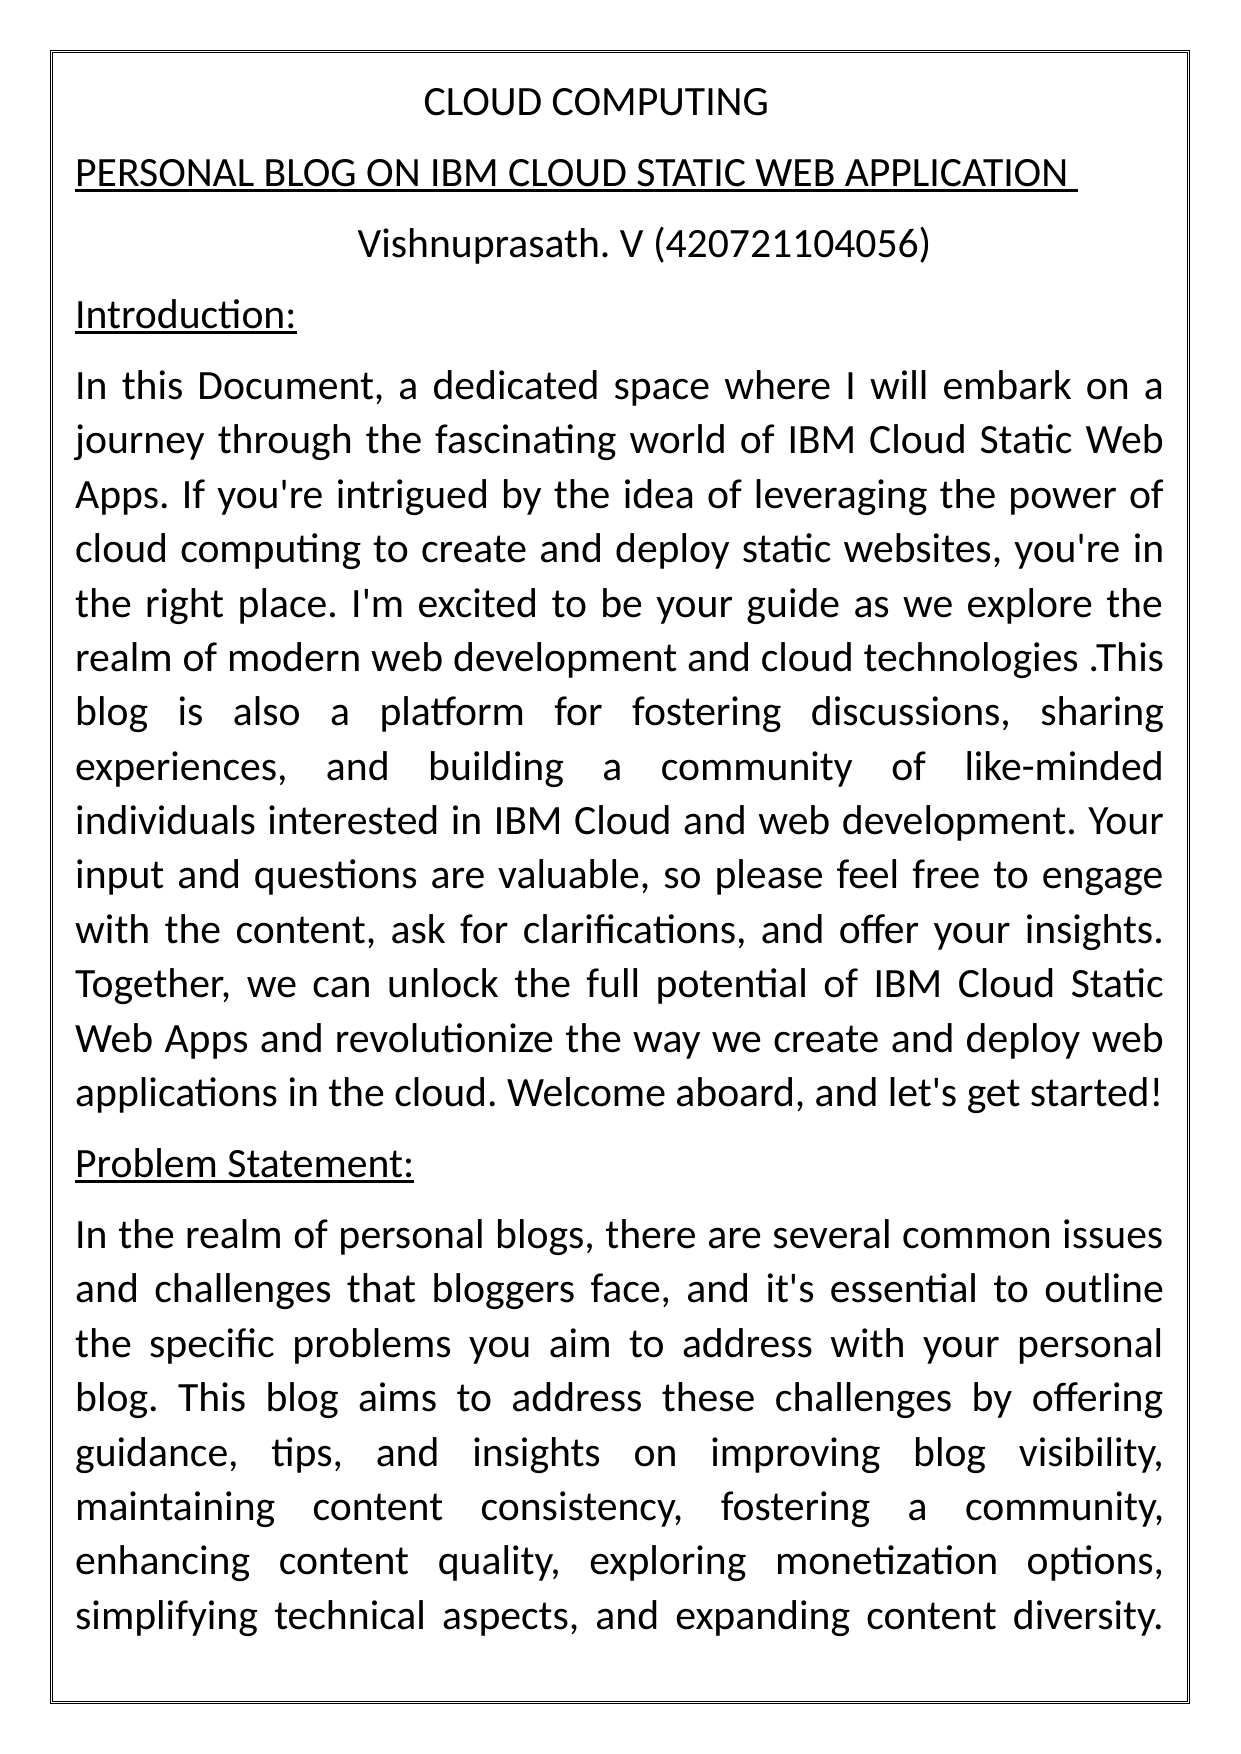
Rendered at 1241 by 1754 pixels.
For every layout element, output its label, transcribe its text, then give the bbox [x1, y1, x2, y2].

text In this Document, a dedicated space where I will embark on a journey through the fascinating world of IBM Cloud Static Web Apps. If you're intrigued by the idea of leveraging the power of cloud computing to create and deploy static websites, you're in the right place. I'm excited to be your guide as we explore the realm of modern web development and cloud technologies .This blog is also a platform for fostering discussions, sharing experiences, and building a community of like-minded individuals interested in IBM Cloud and web development. Your input and questions are valuable, so please feel free to engage with the content, ask for clarifications, and offer your insights. Together, we can unlock the full potential of IBM Cloud Static Web Apps and revolutionize the way we create and deploy web applications in the cloud. Welcome aboard, and let's get started! [75, 359, 1165, 1117]
text In the realm of personal blogs, there are several common issues and challenges that bloggers face, and it's essential to outline the specific problems you aim to address with your personal blog. This blog aims to address these challenges by offering guidance, tips, and insights on improving blog visibility, maintaining content consistency, fostering a community, enhancing content quality, exploring monetization options, simplifying technical aspects, and expanding content diversity. [75, 1208, 1165, 1639]
text PERSONAL BLOG ON IBM CLOUD STATIC WEB APPLICATION [75, 146, 1165, 197]
text Introduction: [75, 288, 1165, 339]
text Vishnuprasath. V (420721104056) [75, 217, 1165, 268]
text CLOUD COMPUTING [75, 75, 1165, 126]
text Problem Statement: [75, 1137, 1165, 1188]
